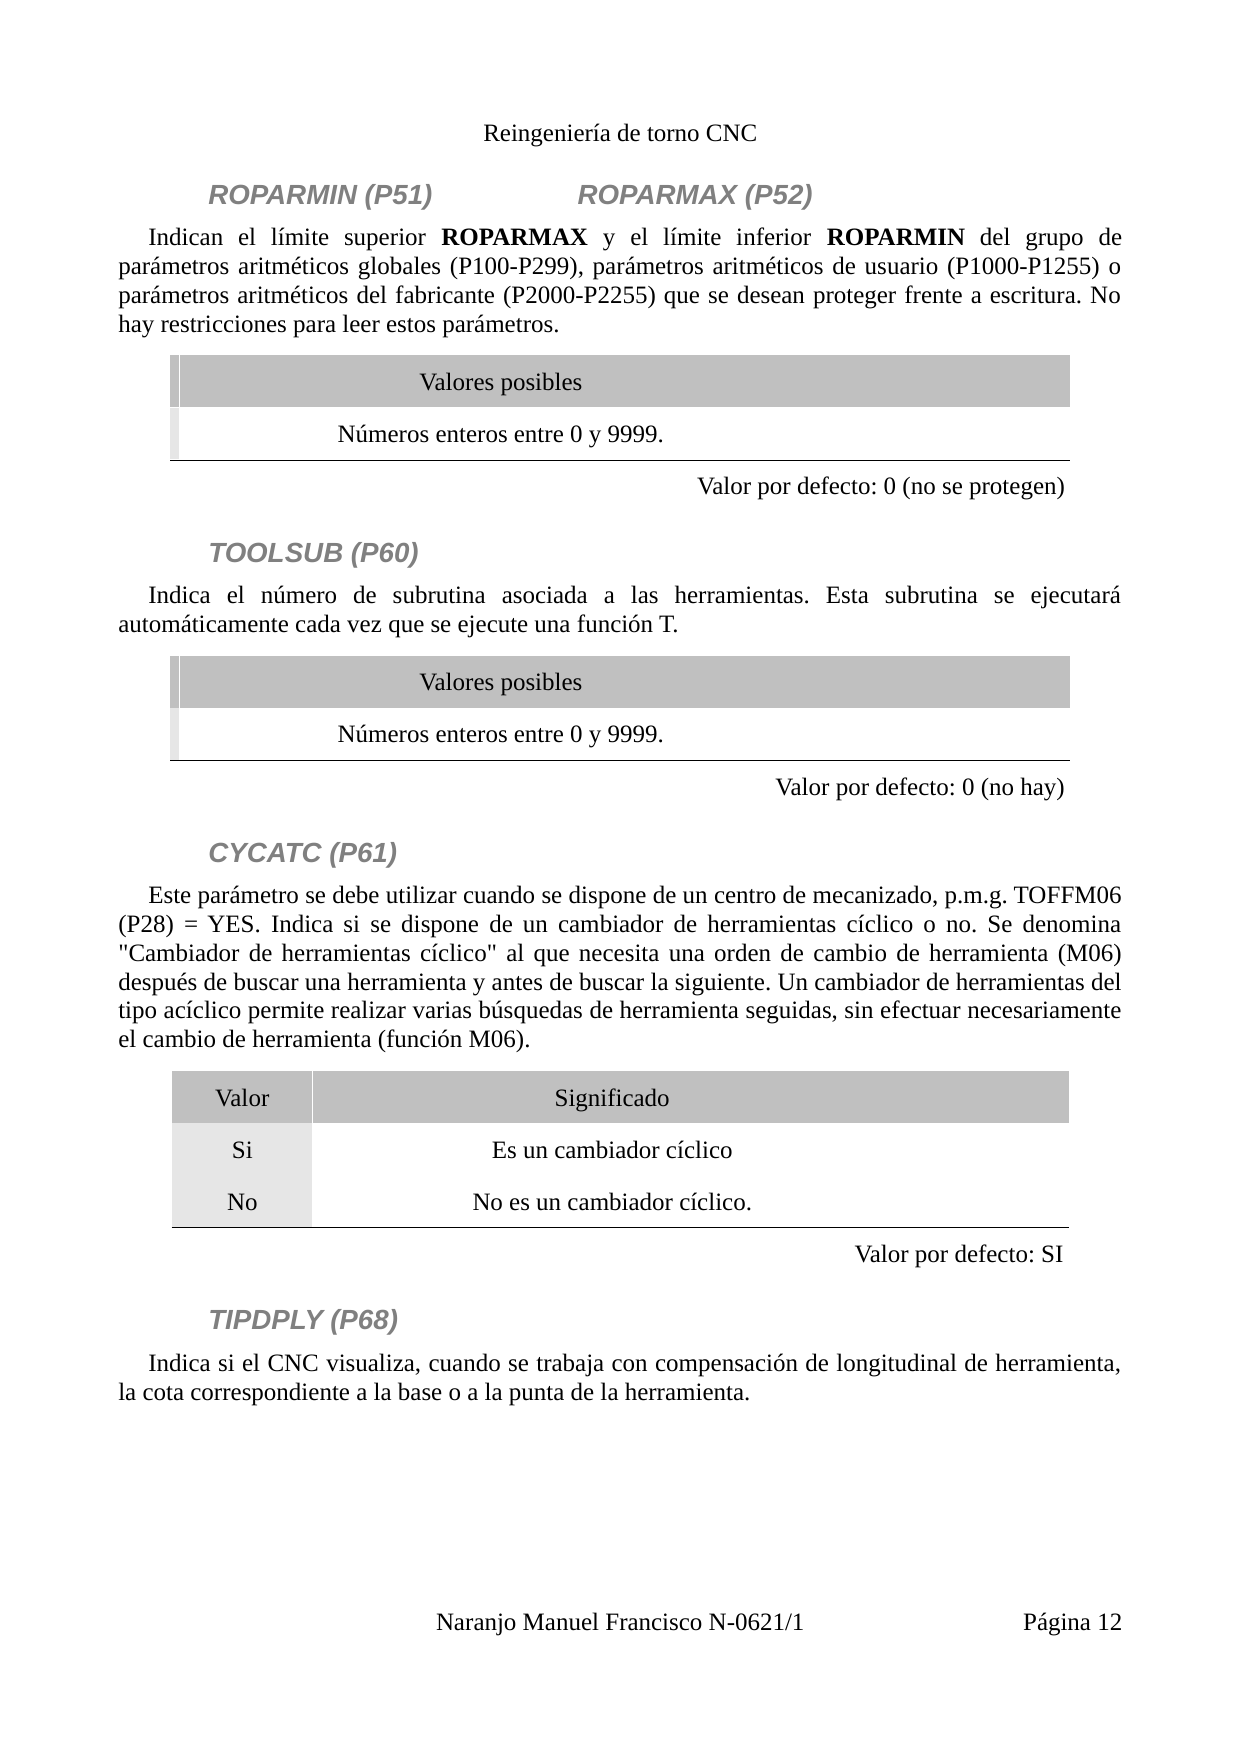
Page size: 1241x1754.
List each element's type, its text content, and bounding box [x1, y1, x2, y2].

table_header [822, 656, 1070, 708]
table_header Valor [172, 1071, 312, 1123]
table_cell Números enteros entre 0 y 9999. [180, 408, 822, 459]
table_header Significado [313, 1071, 912, 1123]
text Este parámetro se debe utilizar cuando se dispone de un centro de mecanizado, p.m.g. TOFFM06 (P28) = YES. Indica si se dispone de un cambiador de herramientas cíclico o no. Se denomina "Cambiador de herramientas cíclico" al que necesita una orden de cambio de herramienta (M06) después de buscar una herramienta y antes de buscar la siguiente. Un cambiador de herramientas del tipo acíclico permite realizar varias búsquedas de herramienta seguidas, sin efectuar necesariamente el cambio de herramienta (función M06). [118, 881, 1122, 1053]
table_header Valores posibles [180, 656, 822, 708]
table_cell [170, 708, 179, 760]
text Indican el límite superior ROPARMAX y el límite inferior ROPARMIN del grupo de parámetros aritméticos globales (P100-P299), parámetros aritméticos de usuario (P1000-P1255) o parámetros aritméticos del fabricante (P2000-P2255) que se desean proteger frente a escritura. No hay restricciones para leer estos parámetros. [118, 222, 1122, 337]
table_cell Si [172, 1123, 312, 1175]
table_cell Valor por defecto: 0 (no hay) [170, 761, 1070, 812]
table_cell Valor por defecto: SI [172, 1228, 1069, 1279]
subtitle ROPARMIN (P51) ROPARMAX (P52) [118, 178, 1122, 210]
table_cell No es un cambiador cíclico. [313, 1175, 912, 1227]
table_header [170, 656, 179, 708]
table_header Valores posibles [180, 355, 822, 407]
table_cell No [172, 1175, 312, 1227]
text Indica si el CNC visualiza, cuando se trabaja con compensación de longitudinal de herramienta, la cota correspondiente a la base o a la punta de la herramienta. [118, 1348, 1122, 1406]
table_cell [822, 708, 1070, 760]
table_cell [912, 1175, 1069, 1227]
table_cell Es un cambiador cíclico [313, 1123, 912, 1175]
table_cell [822, 408, 1070, 459]
table_cell Valor por defecto: 0 (no se protegen) [170, 461, 1070, 512]
table_header [822, 355, 1070, 407]
table_cell [170, 408, 179, 459]
subtitle TIPDPLY (P68) [118, 1304, 1122, 1336]
text Indica el número de subrutina asociada a las herramientas. Esta subrutina se ejecutará automáticamente cada vez que se ejecute una función T. [118, 580, 1122, 638]
table_header [170, 355, 179, 407]
table_cell [912, 1123, 1069, 1175]
subtitle CYCATC (P61) [118, 836, 1122, 868]
table_header [912, 1071, 1069, 1123]
table_cell Números enteros entre 0 y 9999. [180, 708, 822, 760]
subtitle TOOLSUB (P60) [118, 536, 1122, 568]
